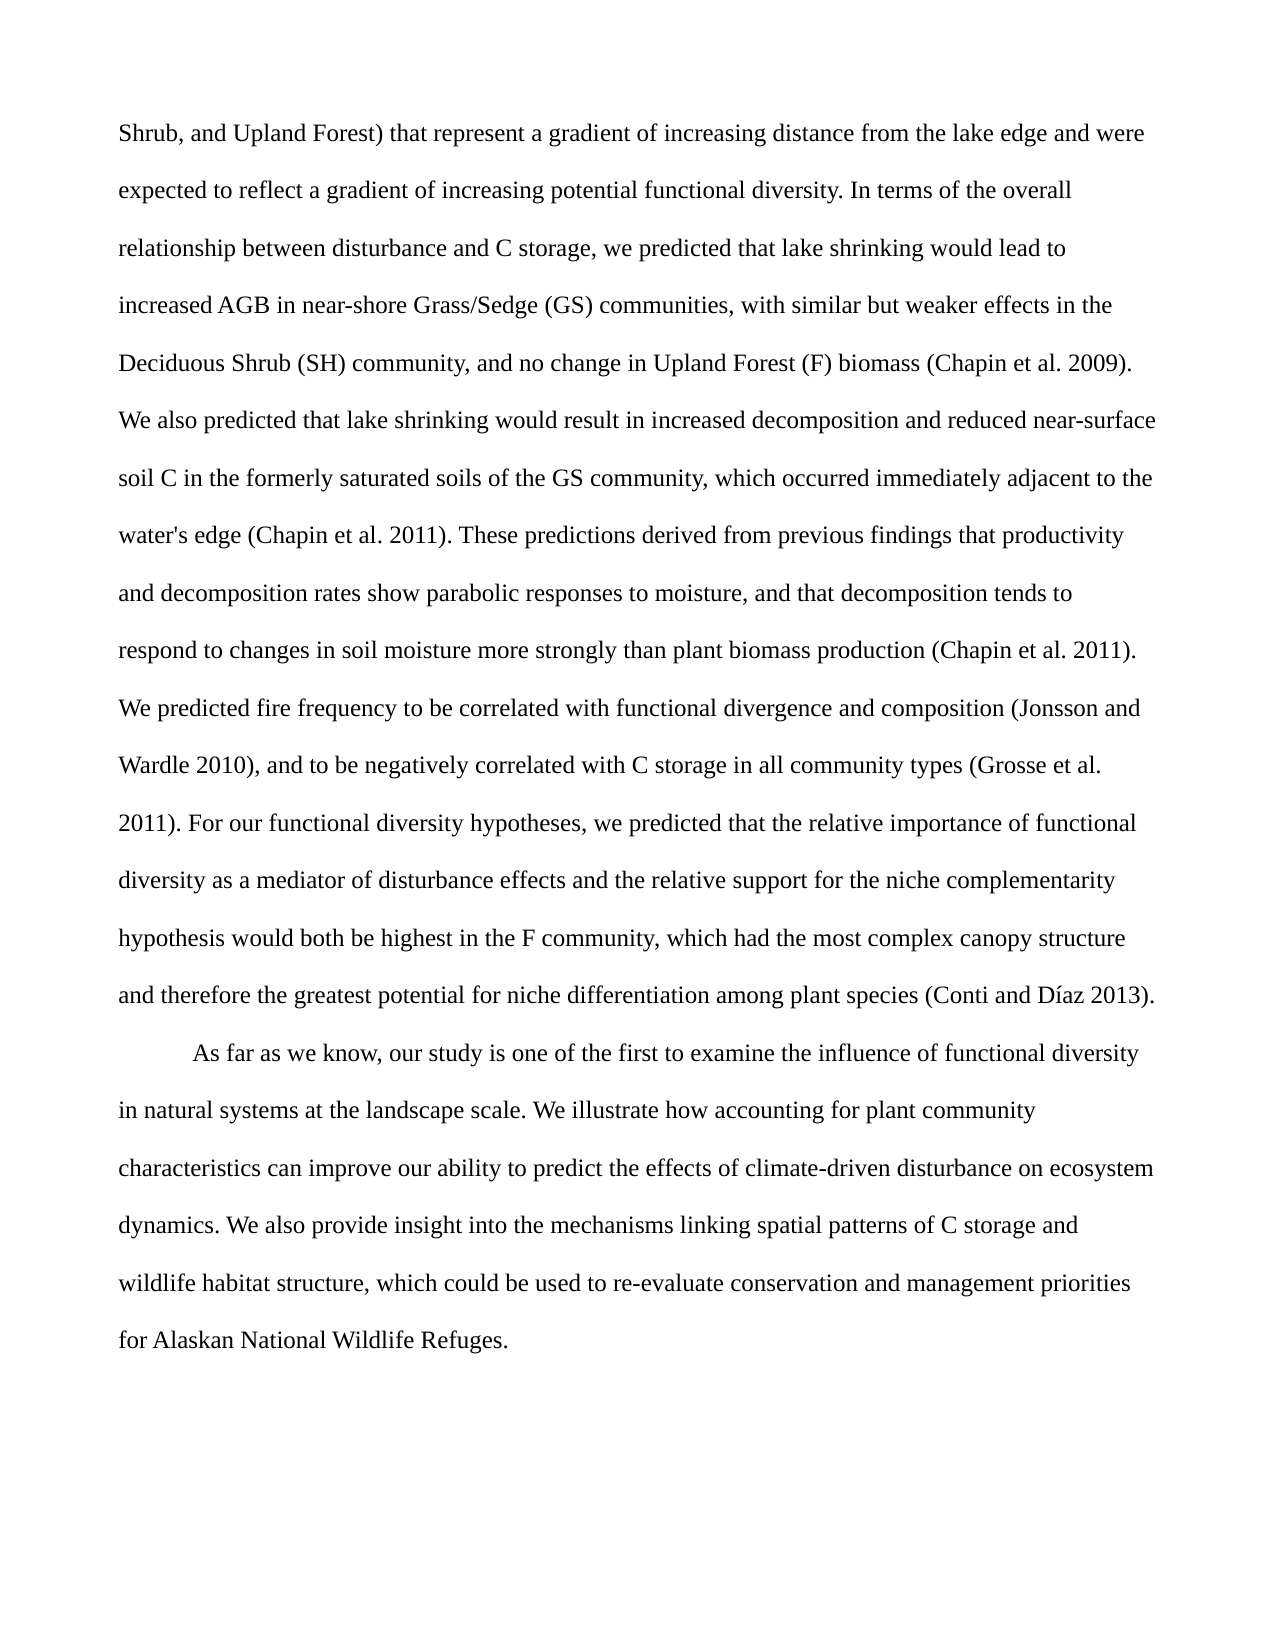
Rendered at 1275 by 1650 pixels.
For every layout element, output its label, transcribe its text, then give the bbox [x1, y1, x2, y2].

text As far as we know, our study is one of the first to examine the influence of functional diversity in natural systems at the landscape scale. We illustrate how accounting for plant community characteristics can improve our ability to predict the effects of climate-driven disturbance on ecosystem dynamics. We also provide insight into the mechanisms linking spatial patterns of C storage and wildlife habitat structure, which could be used to re-evaluate conservation and management priorities for Alaskan National Wildlife Refuges. [118, 1038, 1157, 1354]
text Shrub, and Upland Forest) that represent a gradient of increasing distance from the lake edge and were expected to reflect a gradient of increasing potential functional diversity. In terms of the overall relationship between disturbance and C storage, we predicted that lake shrinking would lead to increased AGB in near-shore Grass/Sedge (GS) communities, with similar but weaker effects in the Deciduous Shrub (SH) community, and no change in Upland Forest (F) biomass (Chapin et al. 2009). We also predicted that lake shrinking would result in increased decomposition and reduced near-surface soil C in the formerly saturated soils of the GS community, which occurred immediately adjacent to the water's edge (Chapin et al. 2011). These predictions derived from previous findings that productivity and decomposition rates show parabolic responses to moisture, and that decomposition tends to respond to changes in soil moisture more strongly than plant biomass production (Chapin et al. 2011). We predicted fire frequency to be correlated with functional divergence and composition (Jonsson and Wardle 2010), and to be negatively correlated with C storage in all community types (Grosse et al. 2011). For our functional diversity hypotheses, we predicted that the relative importance of functional diversity as a mediator of disturbance effects and the relative support for the niche complementarity hypothesis would both be highest in the F community, which had the most complex canopy structure and therefore the greatest potential for niche differentiation among plant species (Conti and Díaz 2013). [118, 118, 1157, 1009]
